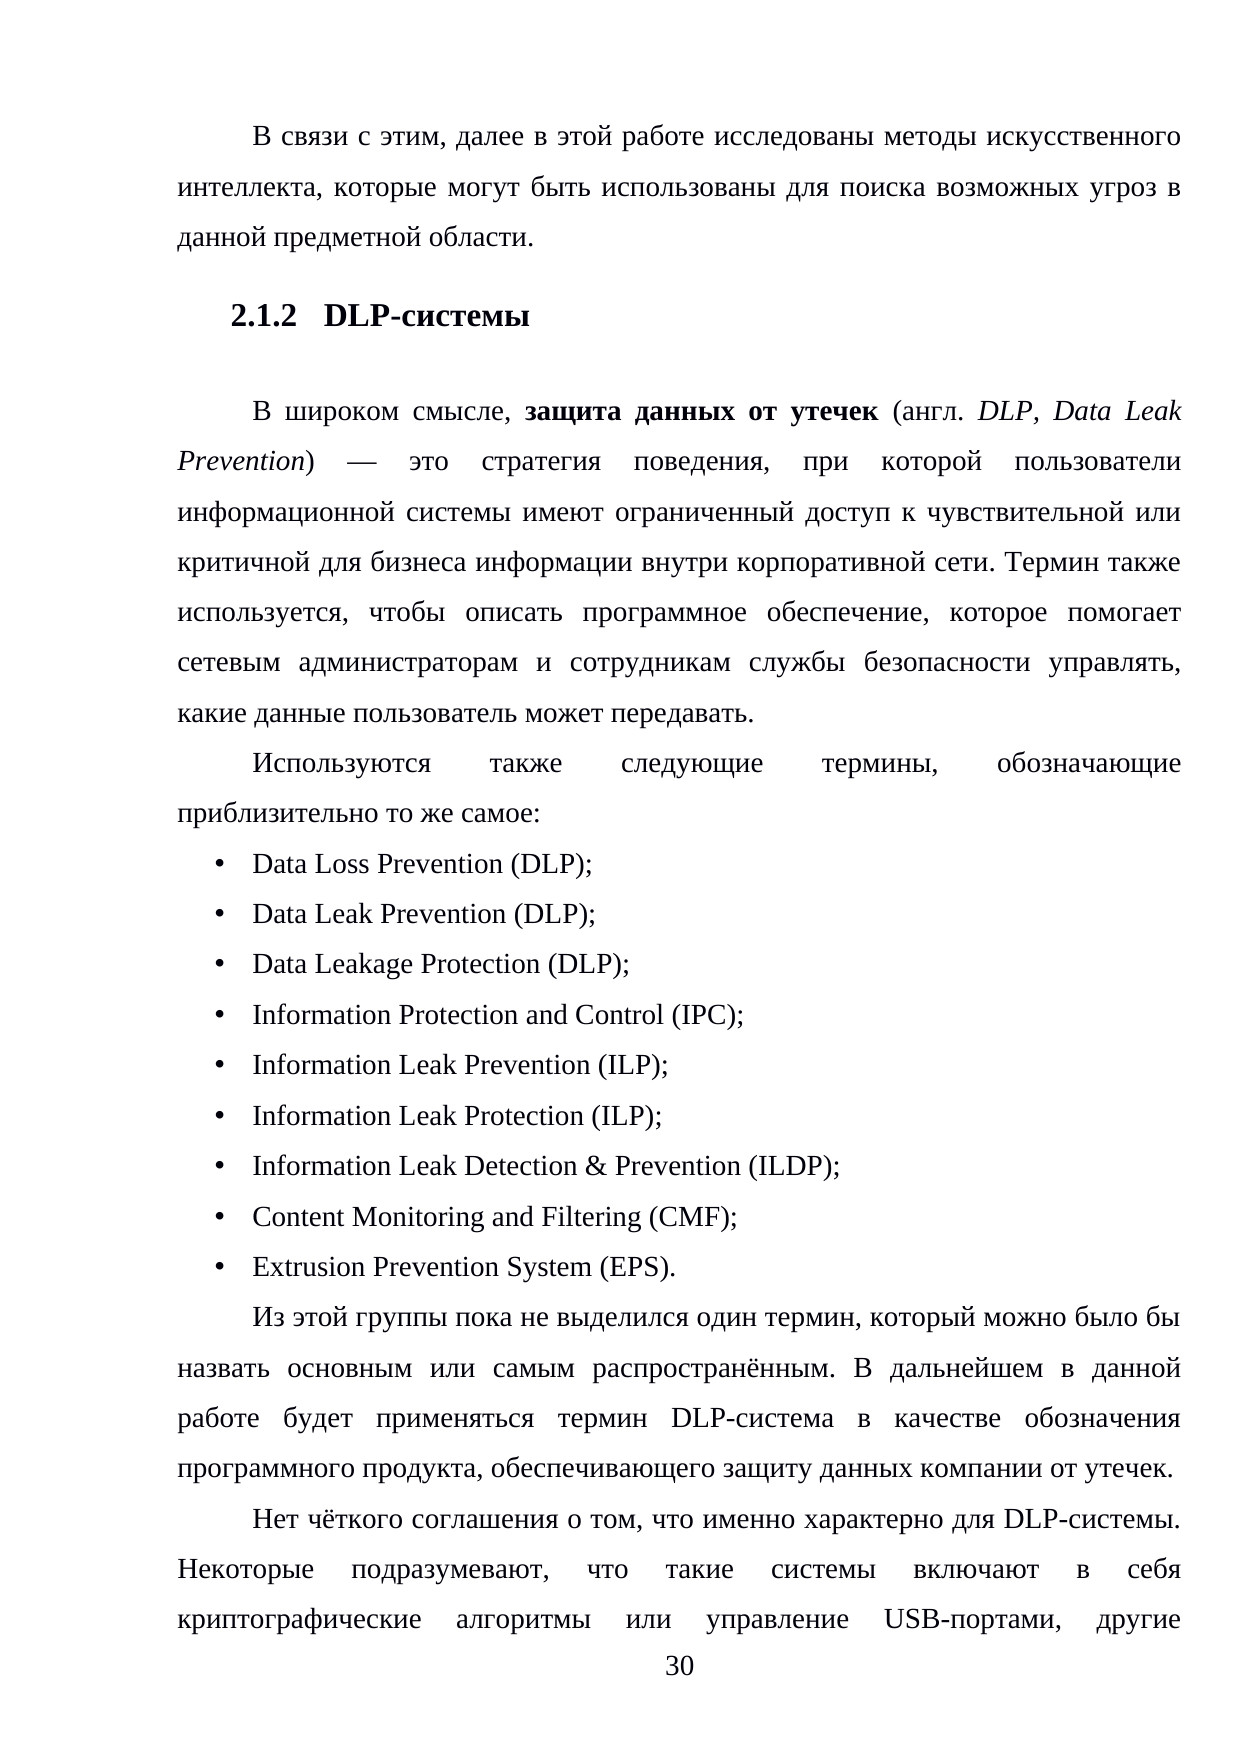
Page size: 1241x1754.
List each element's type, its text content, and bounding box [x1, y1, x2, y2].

list Information Protection and Control (IPC); [214, 997, 1182, 1031]
list Information Leak Protection (ILP); [214, 1098, 1182, 1132]
list Content Monitoring and Filtering (CMF); [214, 1199, 1182, 1232]
list Data Loss Prevention (DLP); [214, 846, 1182, 879]
text В связи с этим, далее в этой работе исследованы методы искусственного интеллекта, которые могут быть использованы для поиска возможных угроз в данной предметной области. [177, 118, 1182, 253]
text Используются также следующие термины, обозначающие приблизительно то же самое: [177, 745, 1182, 829]
list Extrusion Prevention System (EPS). [214, 1249, 1182, 1283]
subtitle DLP-системы [222, 295, 1182, 333]
list Information Leak Prevention (ILP); [214, 1047, 1182, 1081]
text В широком смысле, защита данных от утечек (англ. DLP, Data Leak Prevention) — это стратегия поведения, при которой пользователи информационной системы имеют ограниченный доступ к чувствительной или критичной для бизнеса информации внутри корпоративной сети. Термин также используется, чтобы описать программное обеспечение, которое помогает сетевым администраторам и сотрудникам службы безопасности управлять, какие данные пользователь может передавать. [177, 393, 1182, 728]
list Data Leak Prevention (DLP); [214, 896, 1182, 930]
list Information Leak Detection & Prevention (ILDP); [214, 1148, 1182, 1182]
list Data Leakage Protection (DLP); [214, 947, 1182, 980]
text Из этой группы пока не выделился один термин, который можно было бы назвать основным или самым распространённым. В дальнейшем в данной работе будет применяться термин DLP-система в качестве обозначения программного продукта, обеспечивающего защиту данных компании от утечек. [177, 1299, 1182, 1484]
text Нет чёткого соглашения о том, что именно характерно для DLP-системы. Некоторые подразумевают, что такие системы включают в себя криптографические алгоритмы или управление USB-портами, другие [177, 1501, 1182, 1635]
